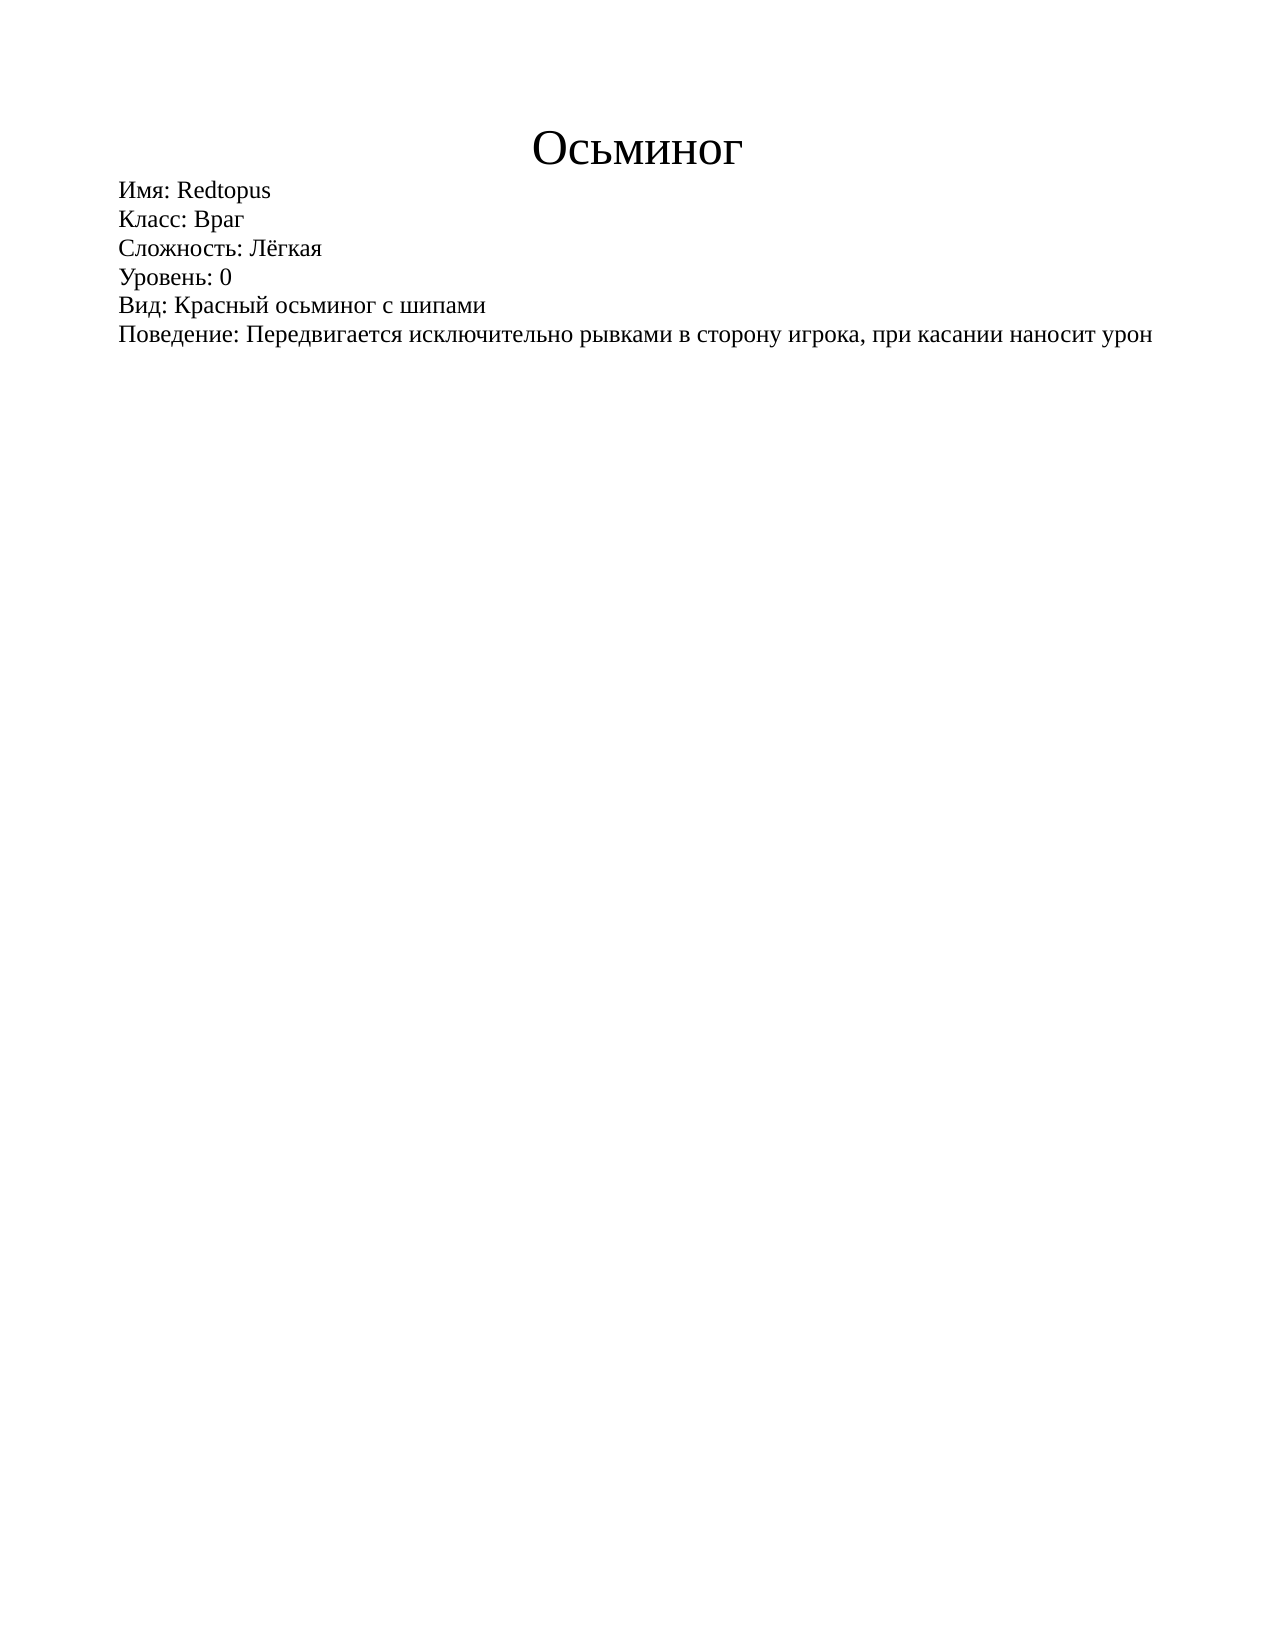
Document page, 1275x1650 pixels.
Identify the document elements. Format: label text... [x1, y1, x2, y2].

text Уровень: 0 [118, 262, 1157, 291]
text Имя: Redtopus [118, 176, 1157, 204]
text Осьминог [118, 118, 1157, 176]
text Вид: Красный осьминог с шипами [118, 291, 1157, 319]
text Сложность: Лёгкая [118, 233, 1157, 262]
text Поведение: Передвигается исключительно рывками в сторону игрока, при касании наносит урон [118, 319, 1157, 348]
text Класс: Враг [118, 204, 1157, 233]
